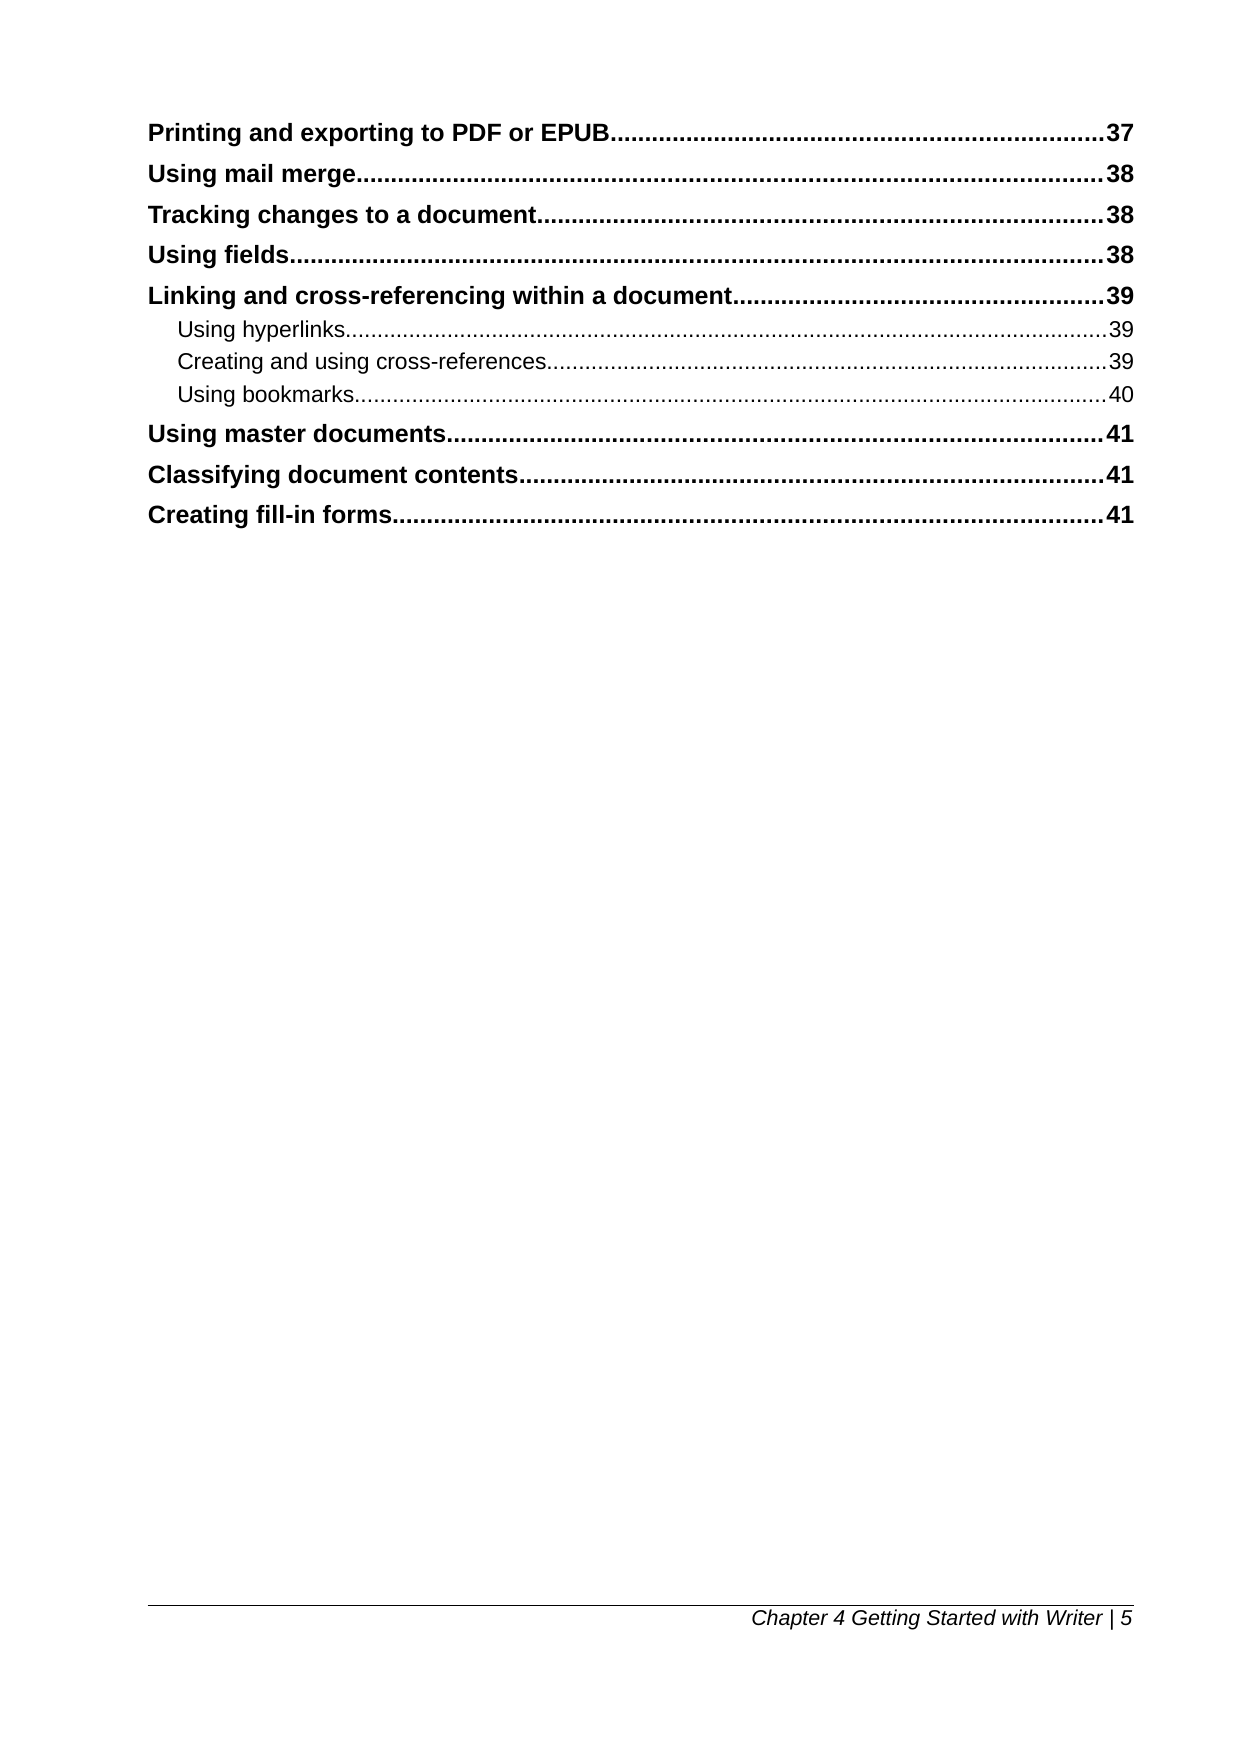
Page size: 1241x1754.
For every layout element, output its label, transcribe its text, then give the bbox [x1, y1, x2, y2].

text Using fields 38 [148, 240, 1134, 269]
text Using mail merge 38 [148, 159, 1134, 188]
text Creating and using cross-references 39 [177, 348, 1134, 374]
text Tracking changes to a document 38 [148, 199, 1134, 228]
text Creating fill-in forms 41 [148, 500, 1134, 529]
text Classifying document contents 41 [148, 460, 1134, 488]
text Using master documents 41 [148, 419, 1134, 448]
text Printing and exporting to PDF or EPUB 37 [148, 118, 1134, 147]
text Using bookmarks 40 [177, 381, 1134, 407]
text Linking and cross-referencing within a document 39 [148, 281, 1134, 310]
text Using hyperlinks 39 [177, 316, 1134, 342]
